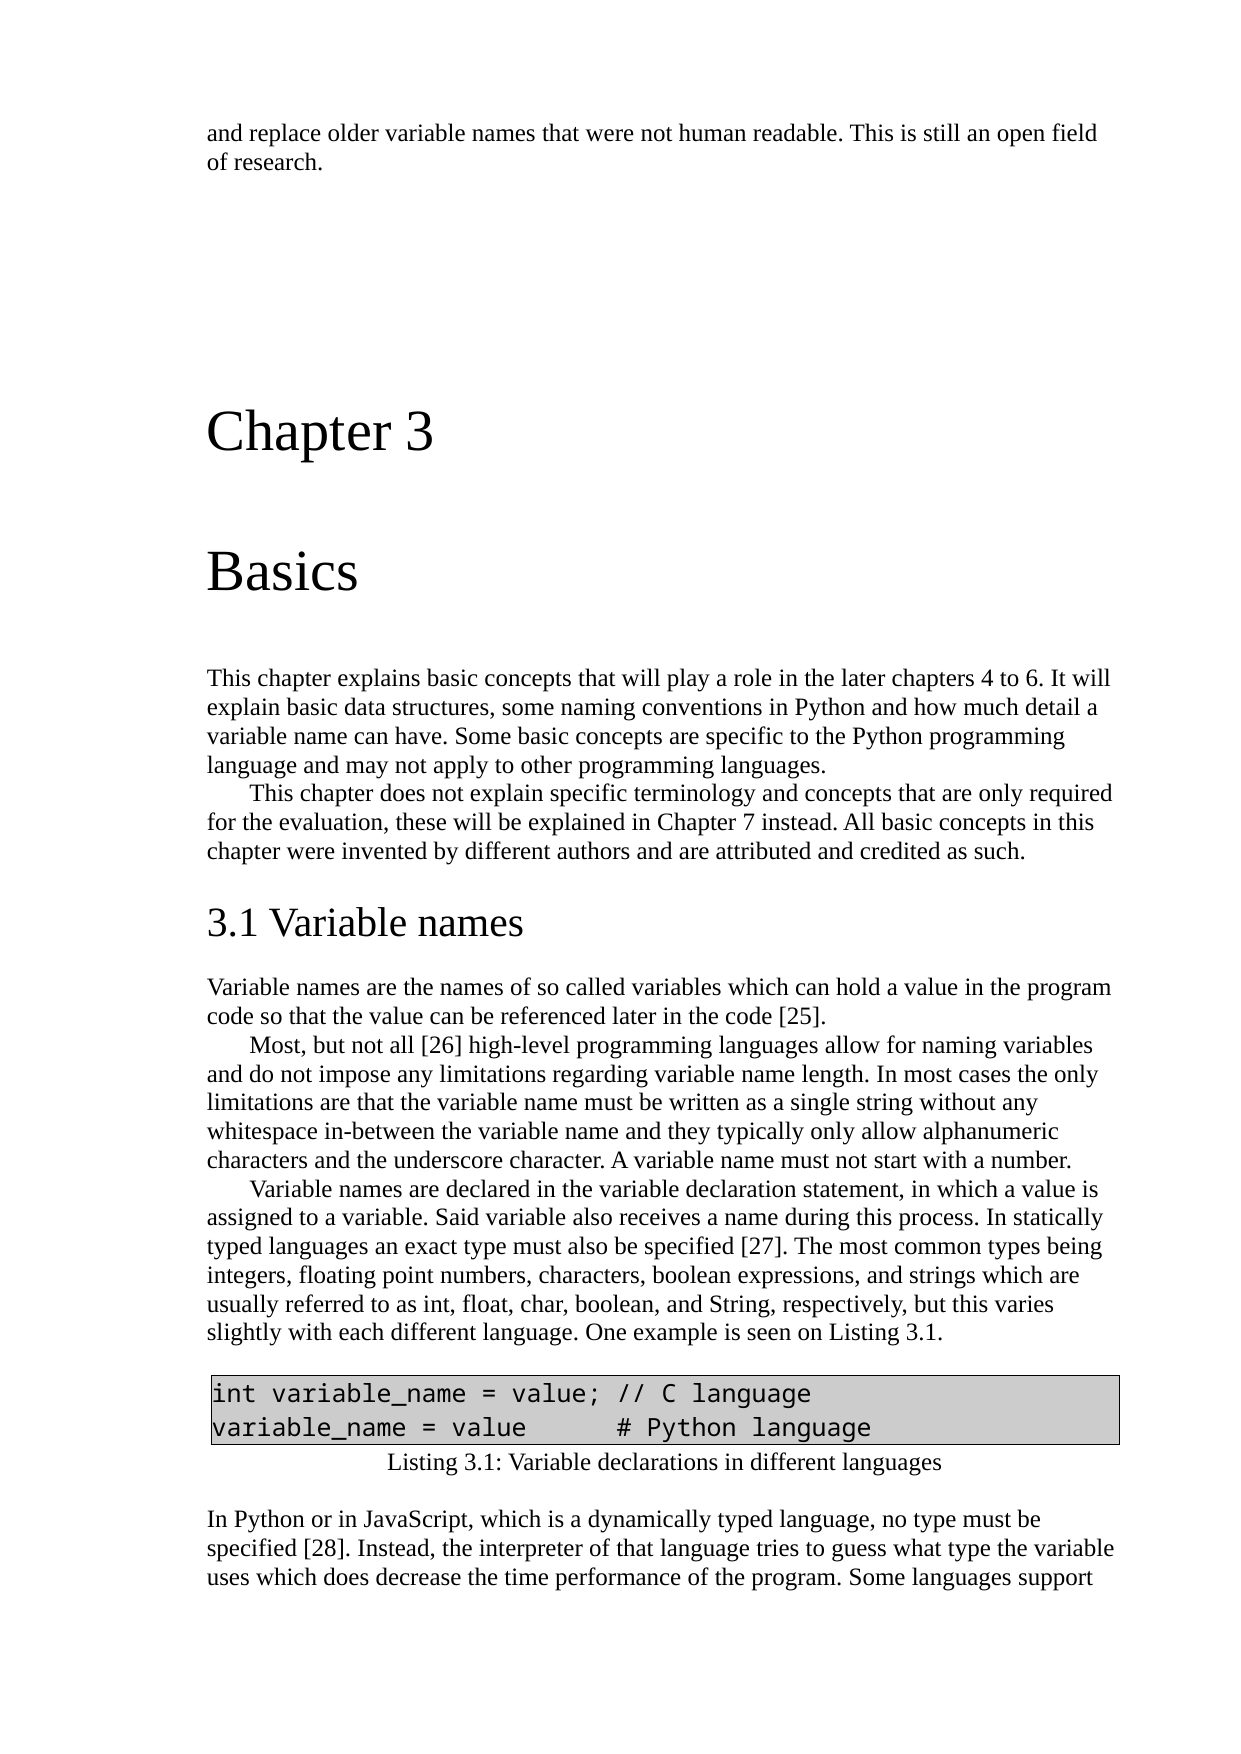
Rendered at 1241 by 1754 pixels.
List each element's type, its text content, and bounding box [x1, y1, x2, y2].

text This chapter explains basic concepts that will play a role in the later chapters 4 to 6. It will explain basic data structures, some naming conventions in Python and how much detail a variable name can have. Some basic concepts are specific to the Python programming language and may not apply to other programming languages. [207, 663, 1122, 778]
text Most, but not all [26] high-level programming languages allow for naming variables and do not impose any limitations regarding variable name length. In most cases the only limitations are that the variable name must be written as a single string without any whitespace in-between the variable name and they typically only allow alphanumeric characters and the underscore character. A variable name must not start with a number. [207, 1030, 1122, 1174]
text In Python or in JavaScript, which is a dynamically typed language, no type must be specified [28]. Instead, the interpreter of that language tries to guess what type the variable uses which does decrease the time performance of the program. Some languages support [207, 1504, 1122, 1591]
subtitle 3.1 Variable names [207, 898, 1122, 946]
text This chapter does not explain specific terminology and concepts that are only required for the evaluation, these will be explained in Chapter 7 instead. All basic concepts in this chapter were invented by different authors and are attributed and credited as such. [207, 778, 1122, 865]
text Chapter 3 [207, 396, 1122, 463]
subtitle Basics [207, 536, 1122, 603]
text and replace older variable names that were not human readable. This is still an open field of research. [207, 118, 1122, 176]
text Listing 3.1: Variable declarations in different languages [207, 1447, 1122, 1476]
text Variable names are the names of so called variables which can hold a value in the program code so that the value can be referenced later in the code [25]. [207, 972, 1122, 1030]
text Variable names are declared in the variable declaration statement, in which a value is assigned to a variable. Said variable also receives a name during this process. In statically typed languages an exact type must also be specified [27]. The most common types being integers, floating point numbers, characters, boolean expressions, and strings which are usually referred to as int, float, char, boolean, and String, respectively, but this varies slightly with each different language. One example is seen on Listing 3.1. [207, 1174, 1122, 1346]
